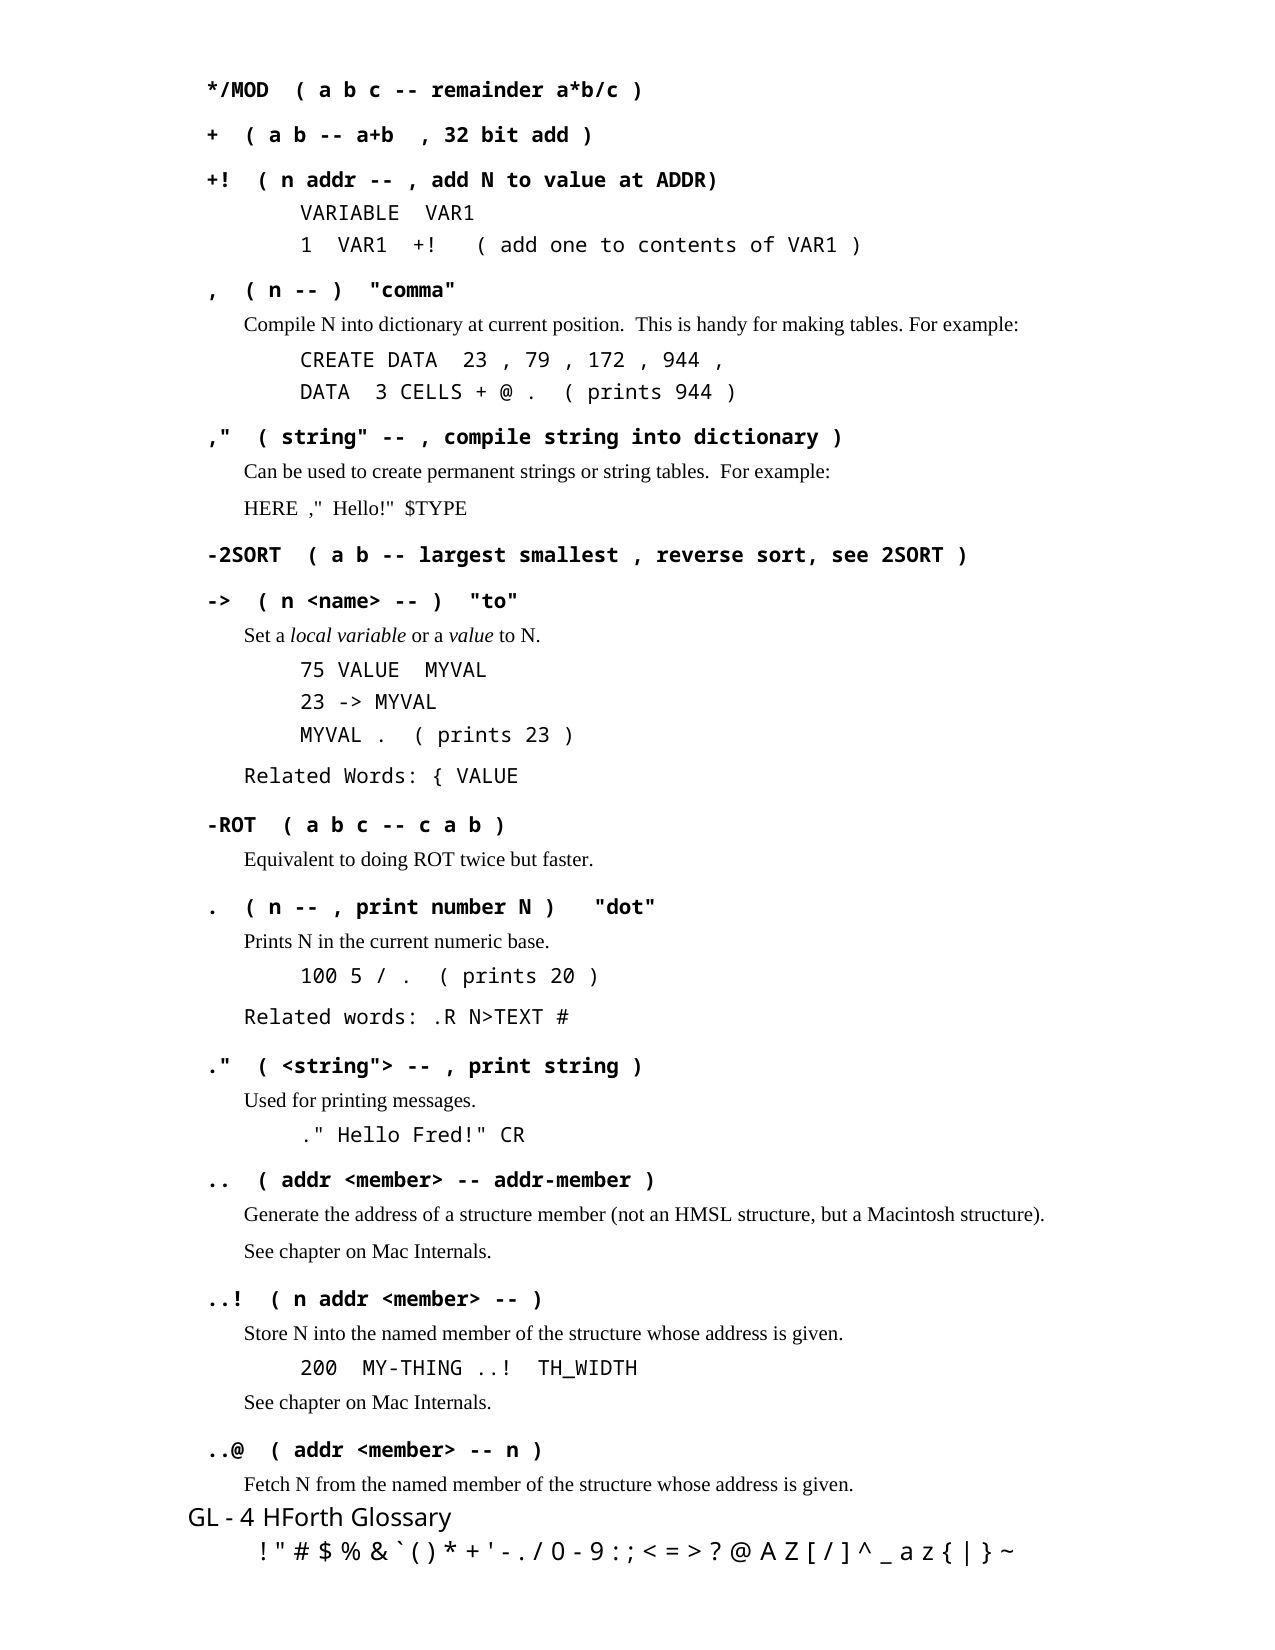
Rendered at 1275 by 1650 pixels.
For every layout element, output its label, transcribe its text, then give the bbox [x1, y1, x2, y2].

text 75 VALUE MYVAL [300, 655, 1087, 683]
text CREATE DATA 23 , 79 , 172 , 944 , [300, 345, 1087, 373]
text Set a local variable or a value to N. [244, 622, 1087, 647]
text , ( n -- ) "comma" [206, 276, 1162, 304]
text Store N into the named member of the structure whose address is given. [244, 1321, 1087, 1345]
text See chapter on Mac Internals. [244, 1390, 1087, 1414]
text VARIABLE VAR1 [300, 198, 1087, 226]
text -2SORT ( a b -- largest smallest , reverse sort, see 2SORT ) [206, 541, 1162, 569]
text -ROT ( a b c -- c a b ) [206, 810, 1162, 839]
text Generate the address of a structure member (not an HMSL structure, but a Macintosh structure). [244, 1202, 1087, 1226]
text DATA 3 CELLS + @ . ( prints 944 ) [300, 377, 1087, 406]
text ..! ( n addr <member> -- ) [206, 1284, 1162, 1312]
text .", GL-;Used for printing messages. [244, 1088, 1087, 1112]
text ," ( string" -- , compile string into dictionary ) [206, 422, 1162, 451]
text . ( n -- , print number N ) "dot" [206, 892, 1162, 920]
text -> ( n <name> -- ) "to" [206, 586, 1162, 614]
text Related Words: { VALUE [244, 761, 1087, 789]
text See chapter on Mac Internals. [244, 1239, 1087, 1263]
text HERE ," Hello!" $TYPE [244, 496, 1087, 520]
text Can be used to create permanent strings or string tables. For example: [244, 459, 1087, 483]
text Equivalent to doing ROT twice but faster. [244, 847, 1087, 871]
text ." Hello Fred!" CR [300, 1121, 1087, 1149]
text 23 -> MYVAL [300, 687, 1087, 716]
text */MOD ( a b c -- remainder a*b/c ) [206, 75, 1162, 103]
text MYVAL . ( prints 23 ) [300, 720, 1087, 748]
text 200 MY-THING ..! TH_WIDTH [300, 1353, 1087, 1381]
text + ( a b -- a+b , 32 bit add ) [206, 120, 1162, 148]
text 100 5 / . ( prints 20 ) [300, 961, 1087, 989]
text 1 VAR1 +! ( add one to contents of VAR1 ) [300, 230, 1087, 259]
text Fetch N from the named member of the structure whose address is given. [244, 1471, 1087, 1496]
text Compile N into dictionary at current position. This is handy for making tables. For example: [244, 312, 1087, 336]
text . GL-;Prints N in the current numeric base. [244, 929, 1087, 953]
text ..@ ( addr <member> -- n ) [206, 1435, 1162, 1463]
text +! ( n addr -- , add N to value at ADDR) [206, 165, 1162, 194]
text .. ( addr <member> -- addr-member ) [206, 1166, 1162, 1194]
text ." ( <string"> -- , print string ) [206, 1051, 1162, 1080]
text Related words: .R N>TEXT # [244, 1002, 1087, 1031]
